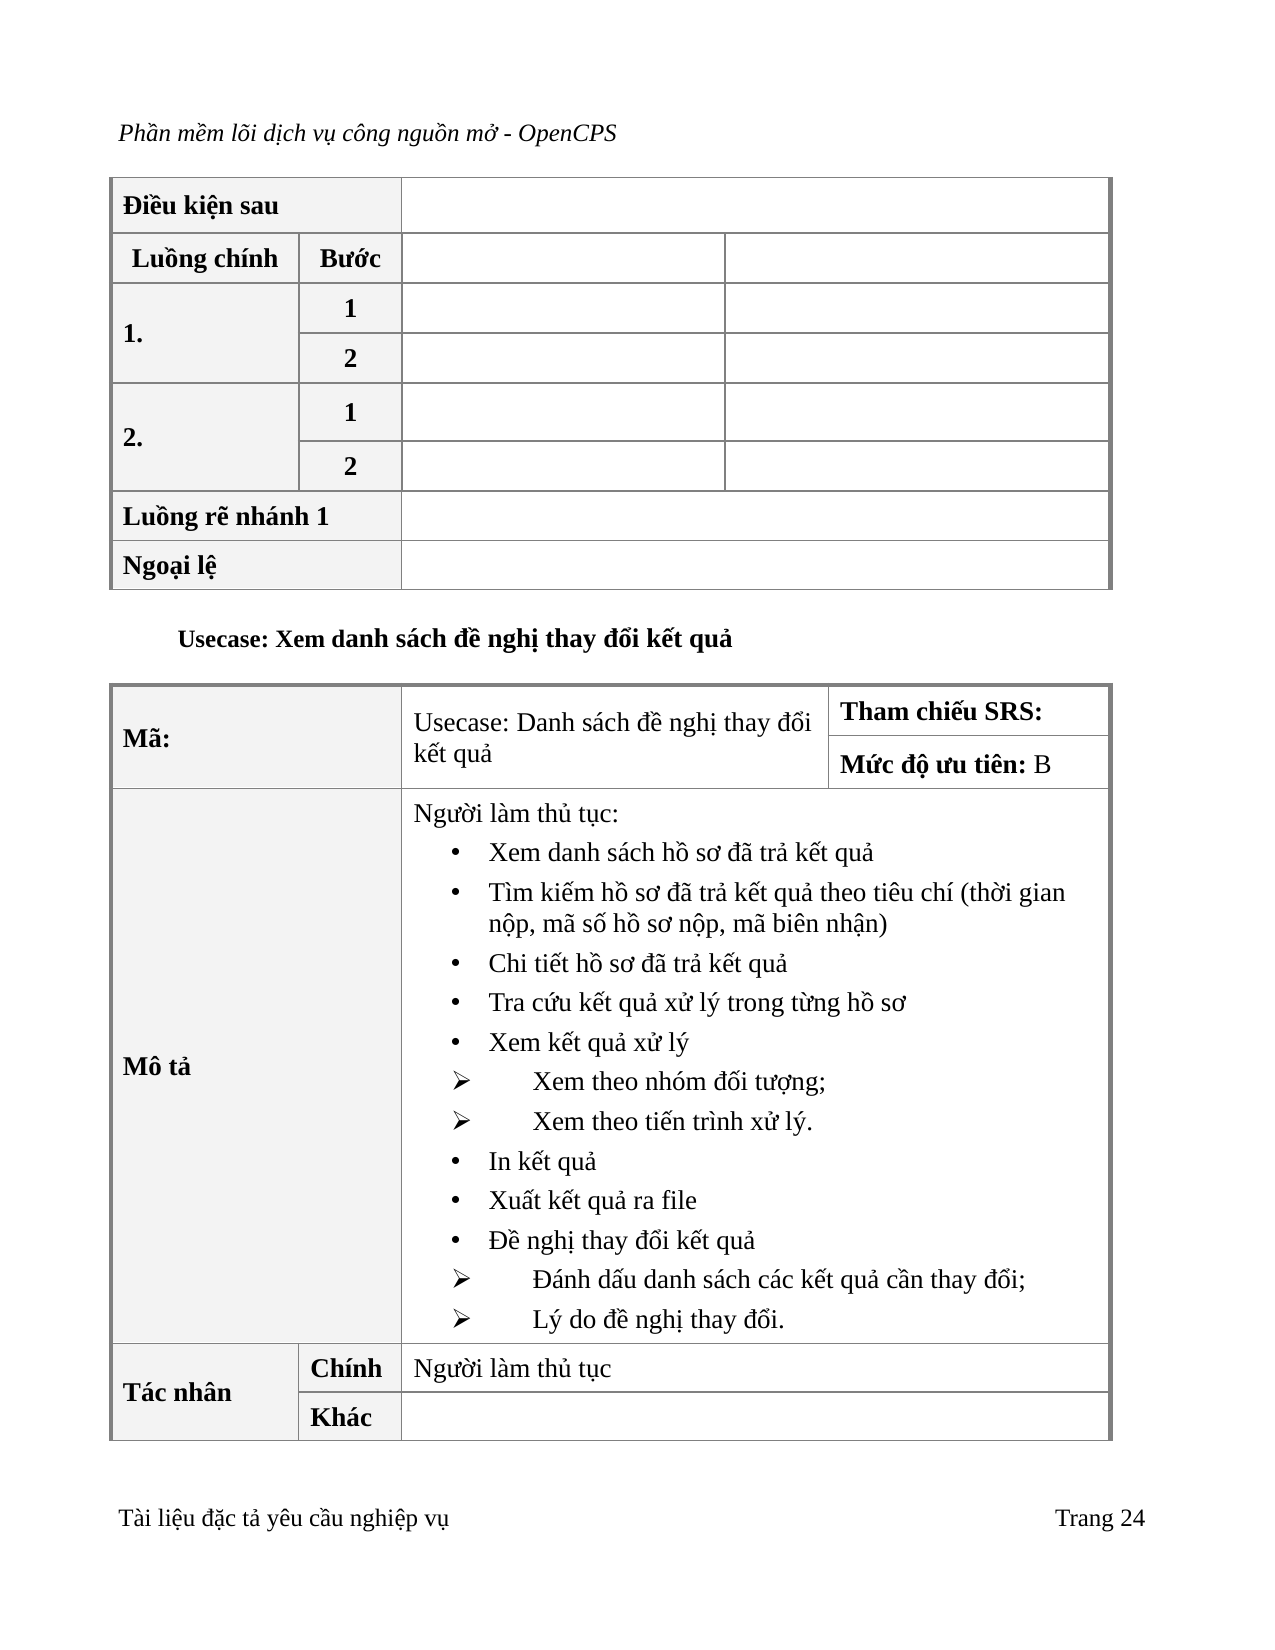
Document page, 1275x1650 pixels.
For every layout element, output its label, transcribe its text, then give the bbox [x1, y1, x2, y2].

table_cell 1. [113, 284, 298, 382]
table_cell [726, 234, 1108, 282]
table_cell Khác [299, 1393, 401, 1440]
table_cell Chính [299, 1344, 401, 1391]
table_cell 1 [300, 384, 401, 440]
table_cell Điều kiện sau [113, 178, 401, 232]
table_cell [403, 334, 724, 382]
table_cell 2. [113, 384, 298, 490]
table_header Tham chiếu SRS: [829, 687, 1108, 735]
table_cell [726, 284, 1108, 332]
table_cell [402, 178, 1108, 232]
table_cell [402, 541, 1108, 588]
table_header Usecase: Danh sách đề nghị thay đổi kết quả [402, 687, 828, 787]
table_cell [403, 384, 724, 440]
table_cell 1 [300, 284, 401, 332]
table_cell Người làm thủ tục [402, 1344, 1108, 1391]
table_cell [726, 442, 1108, 490]
table_cell [402, 492, 1108, 540]
table_cell Bước [300, 234, 401, 282]
table_cell [726, 334, 1108, 382]
table_cell Mức độ ưu tiên: B [829, 736, 1108, 787]
text Usecase: Xem danh sách đề nghị thay đổi kết quả [118, 623, 1157, 654]
table_cell [402, 1393, 1108, 1440]
table_header Mã: [113, 687, 401, 787]
table_cell Luồng rẽ nhánh 1 [113, 492, 401, 540]
table_cell Tác nhân [113, 1344, 298, 1440]
table_cell Luồng chính [113, 234, 298, 282]
table_cell 2 [300, 334, 401, 382]
table_cell [403, 284, 724, 332]
table_cell [403, 234, 724, 282]
table_cell [403, 442, 724, 490]
table_cell Người làm thủ tục: Xem danh sách hồ sơ đã trả kết quả Tìm kiếm hồ sơ đã trả kết quả theo tiêu chí (thời gian nộp, mã số hồ sơ nộp, mã biên nhận) Chi tiết hồ sơ đã trả kết quả Tra cứu kết quả xử lý trong từng hồ sơ Xem kết quả xử lý Xem theo nhóm đối tượng; Xem theo tiến trình xử lý. In kết quả Xuất kết quả ra file Đề nghị thay đổi kết quả Đánh dấu danh sách các kết quả cần thay đổi; Lý do đề nghị thay đổi. [402, 789, 1108, 1342]
table_cell 2 [300, 442, 401, 490]
table_cell Ngoại lệ [113, 541, 401, 588]
table_cell [726, 384, 1108, 440]
table_cell Mô tả [113, 789, 401, 1342]
